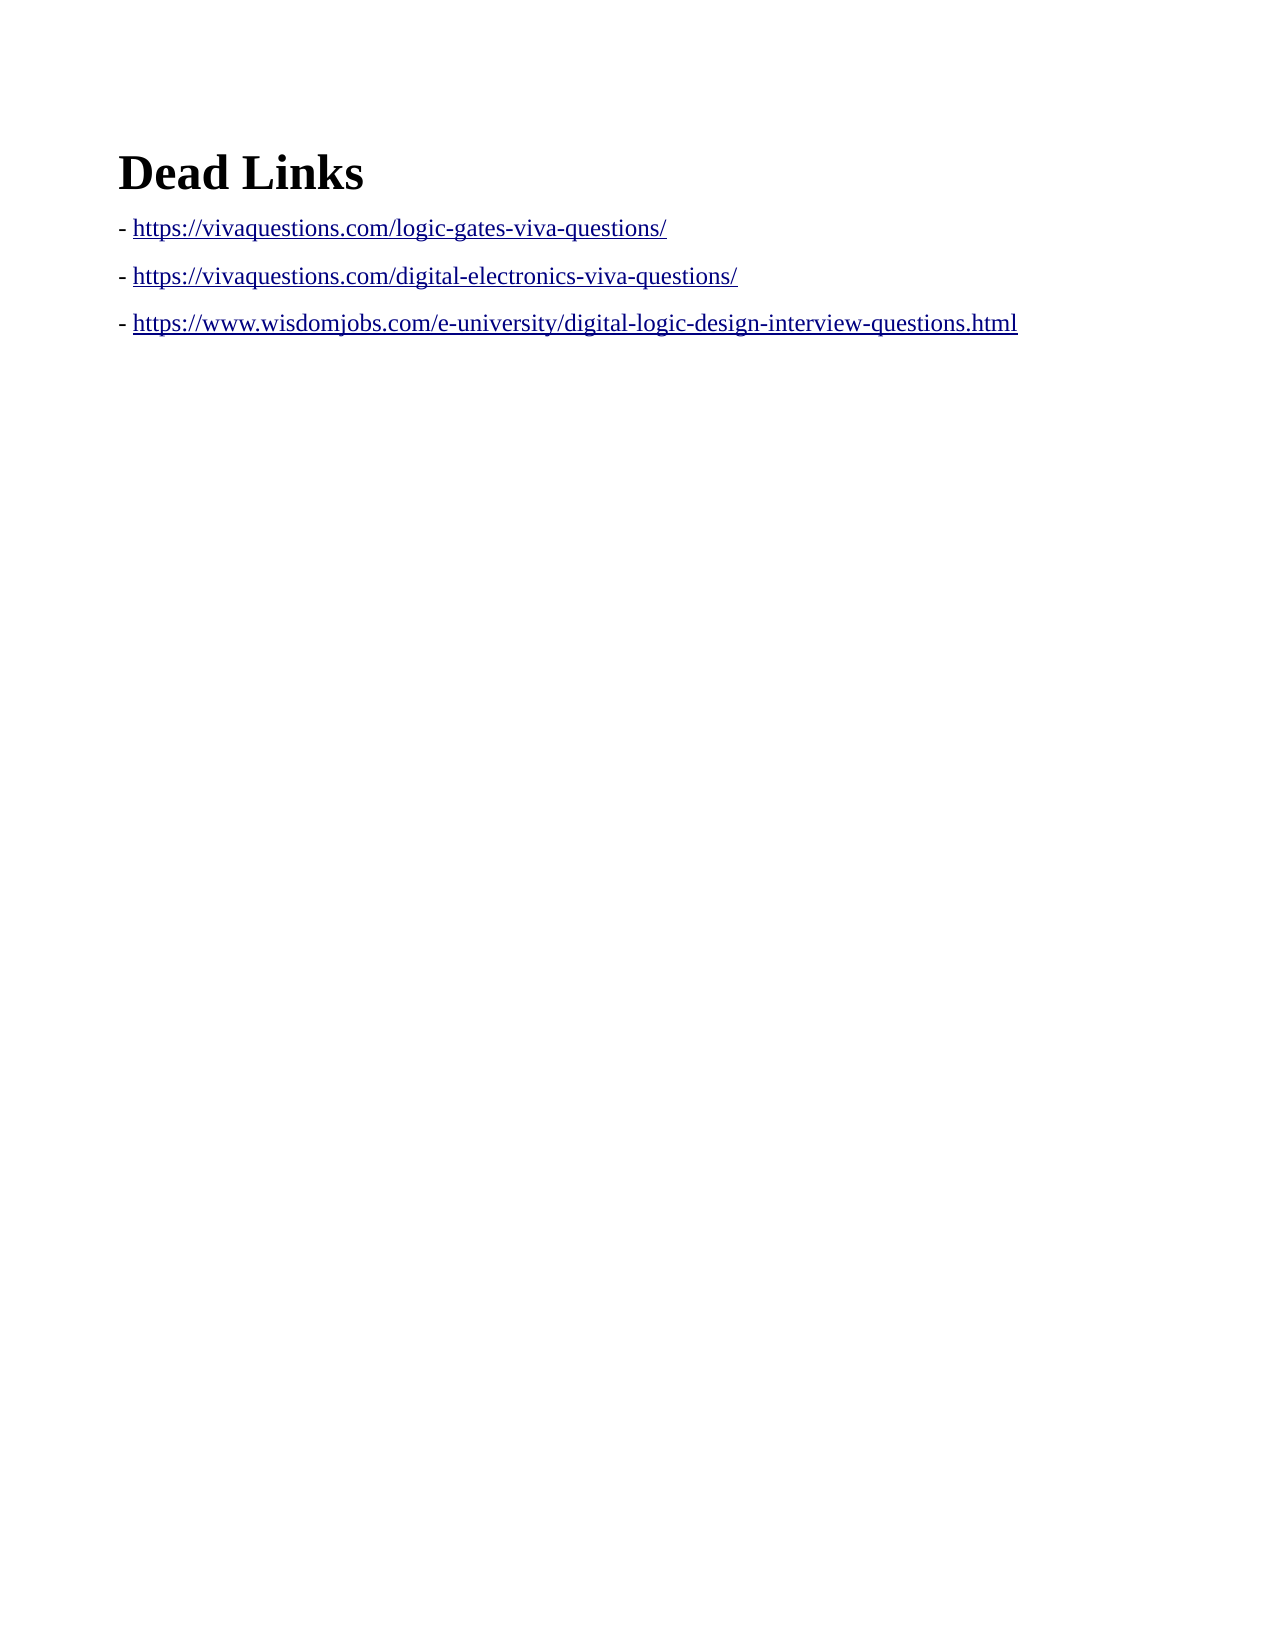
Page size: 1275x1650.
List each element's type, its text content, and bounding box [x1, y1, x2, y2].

text - https://vivaquestions.com/digital-electronics-viva-questions/ [118, 261, 1157, 289]
text - https://vivaquestions.com/logic-gates-viva-questions/ [118, 213, 1157, 242]
text - https://www.wisdomjobs.com/e-university/digital-logic-design-interview-questions.html [118, 308, 1157, 337]
subtitle Dead Links [118, 143, 1157, 201]
